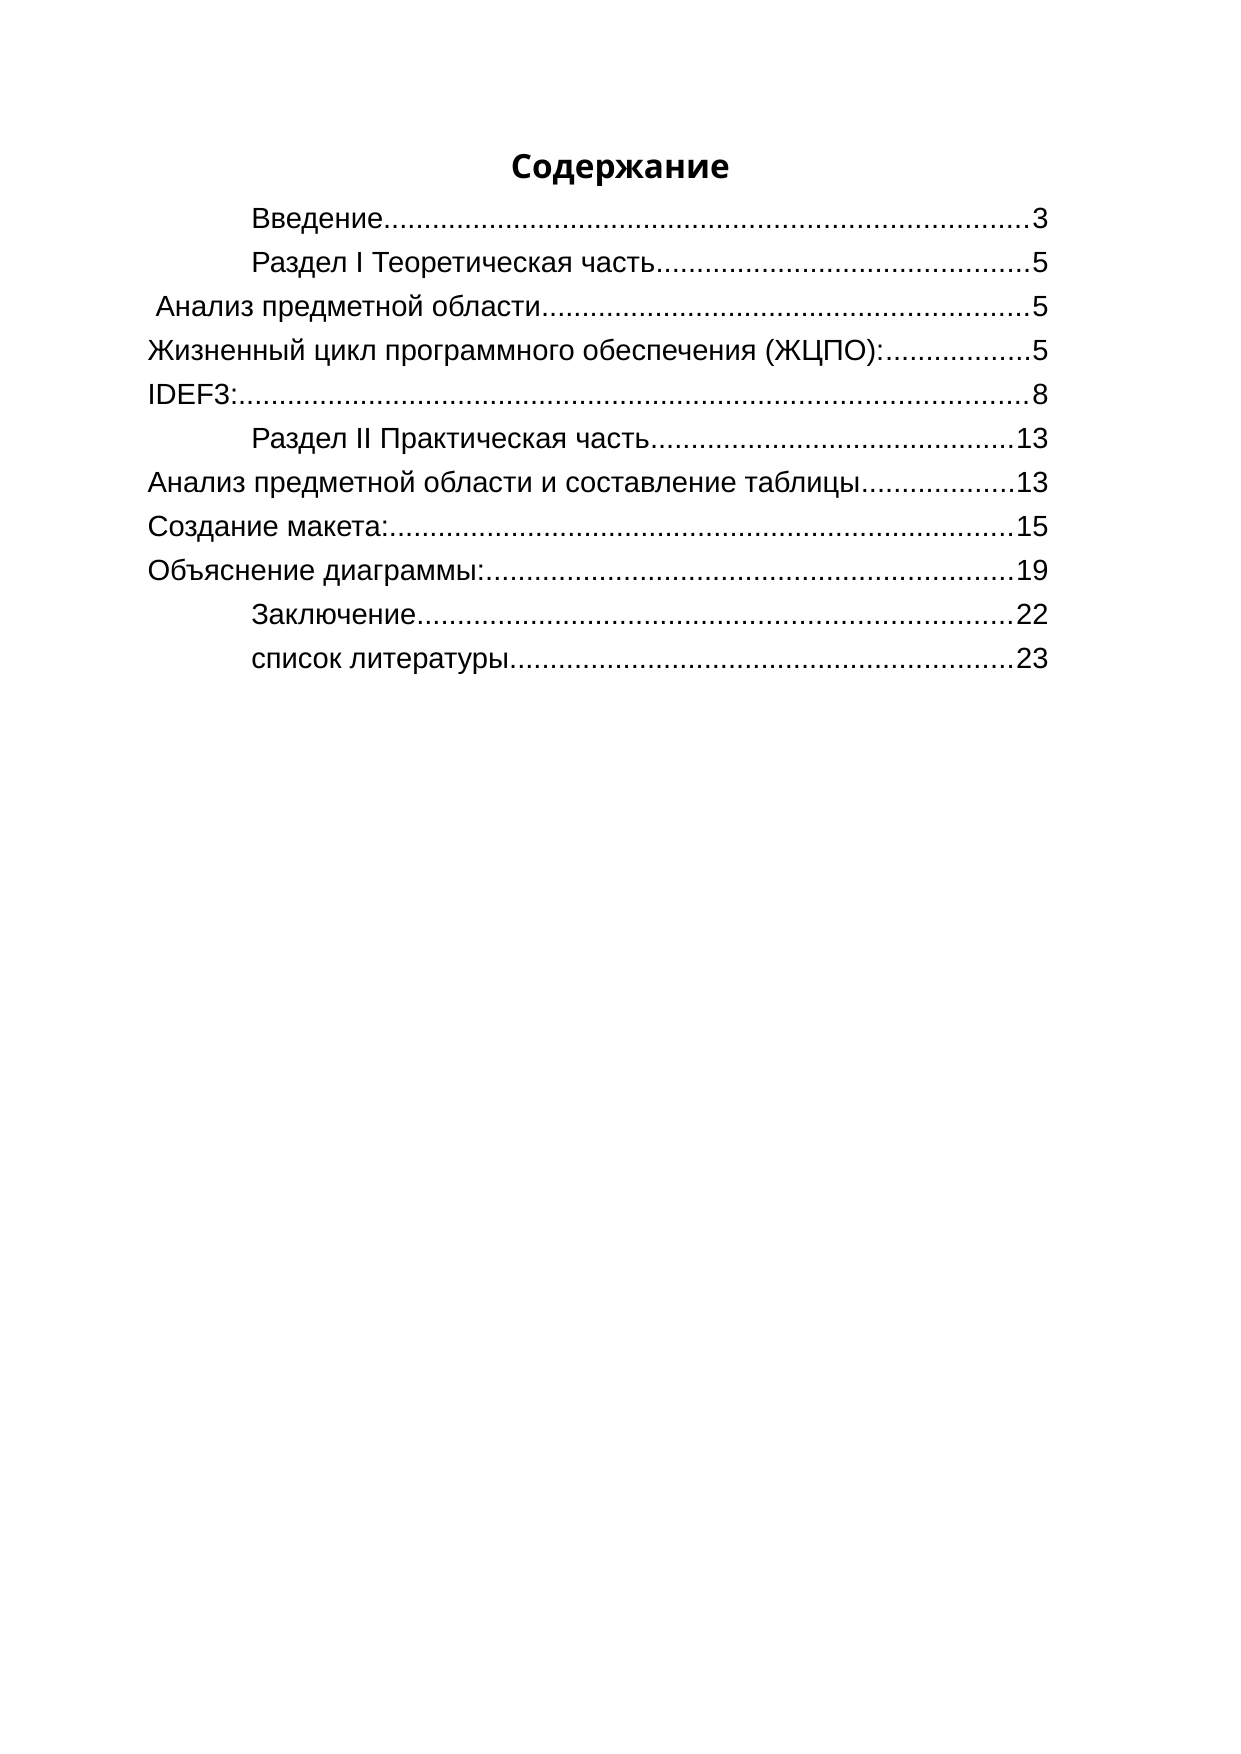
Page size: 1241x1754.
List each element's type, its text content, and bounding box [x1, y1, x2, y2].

text Введение 3 [177, 201, 1122, 234]
text Создание макета: 15 [147, 509, 1122, 542]
text Заключение 22 [177, 597, 1122, 630]
text Анализ предметной области 5 [147, 289, 1122, 322]
text Раздел II Практическая часть 13 [177, 421, 1122, 454]
subtitle Содержание [118, 143, 1122, 188]
text Объяснение диаграммы: 19 [147, 553, 1122, 586]
text список литературы 23 [177, 641, 1122, 674]
text IDEF3: 8 [147, 377, 1122, 410]
text Жизненный цикл программного обеспечения (ЖЦПО): 5 [147, 333, 1122, 366]
text Анализ предметной области и составление таблицы 13 [147, 465, 1122, 498]
text Раздел I Теоретическая часть 5 [177, 245, 1122, 278]
